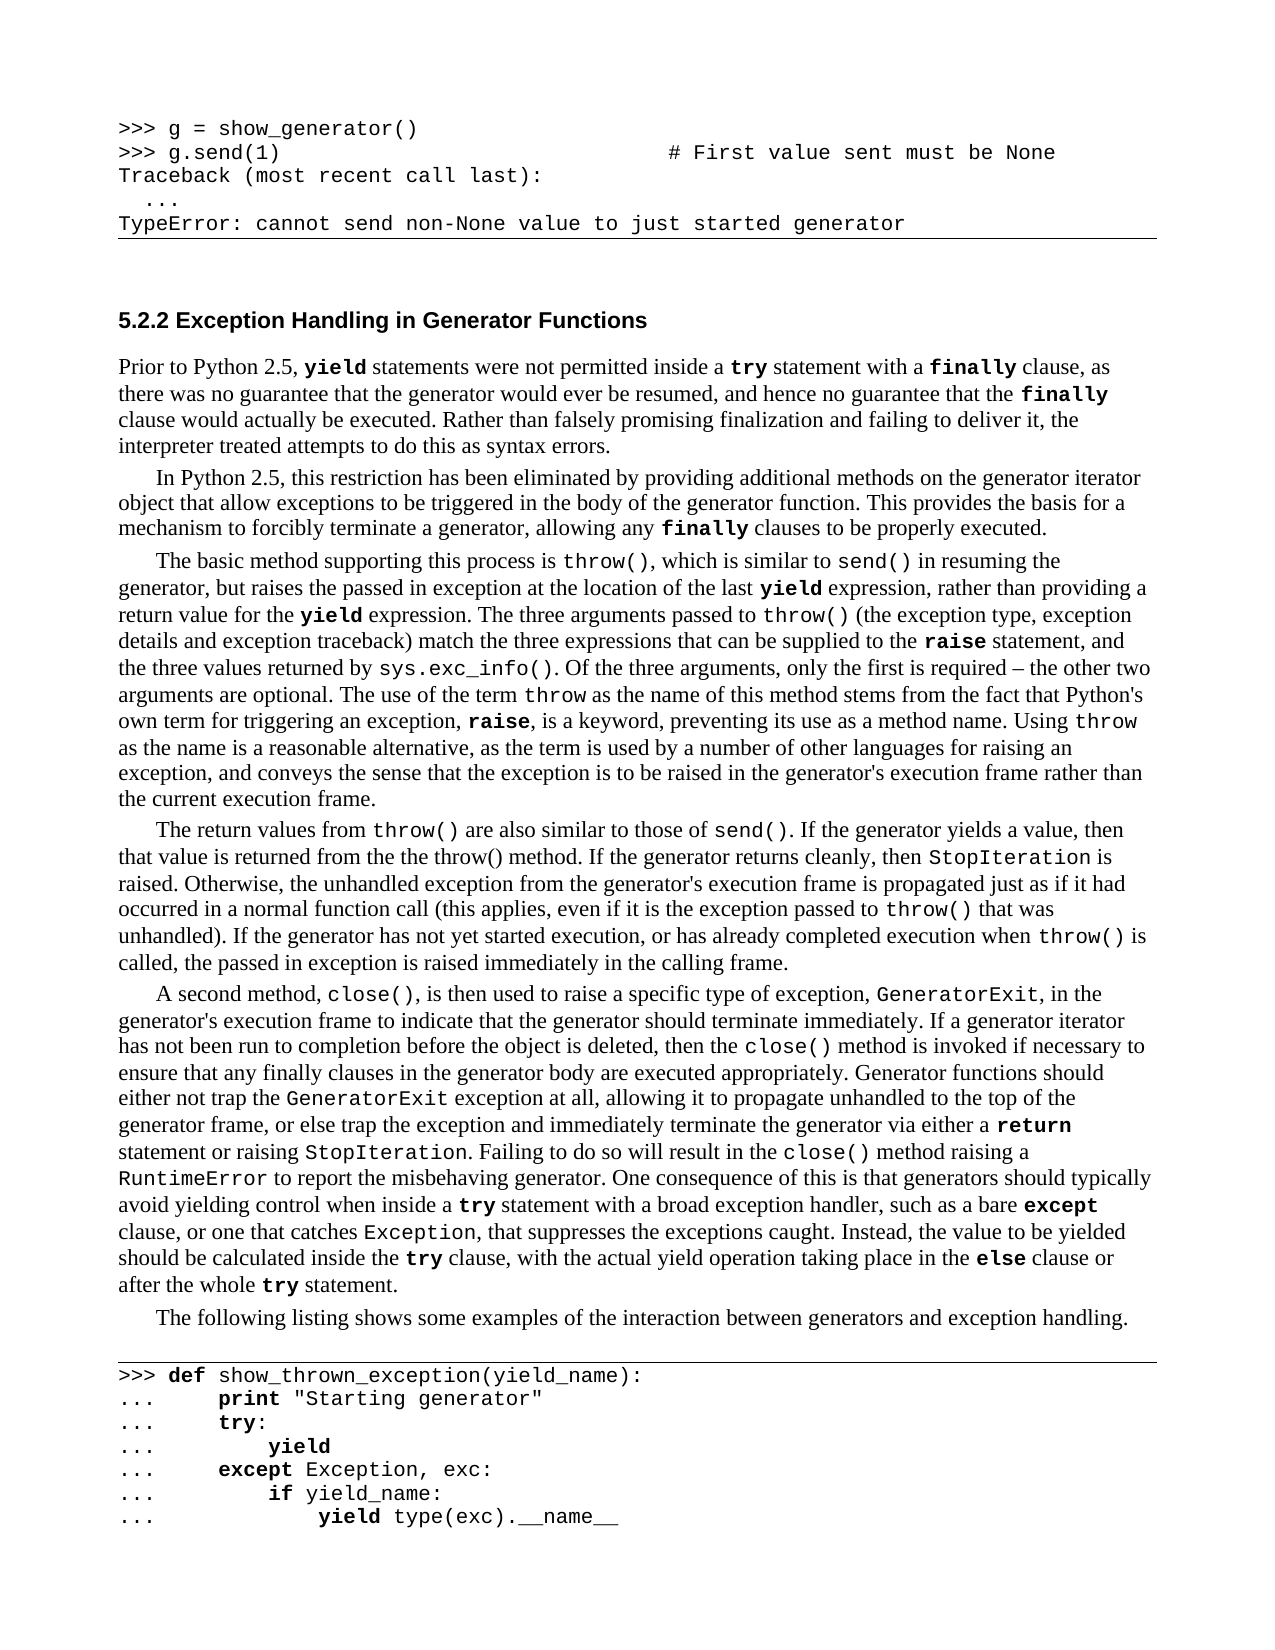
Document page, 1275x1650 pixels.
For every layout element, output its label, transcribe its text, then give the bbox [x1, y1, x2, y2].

text Prior to Python 2.5, yield statements were not permitted inside a try statement with a finally clause, as there was no guarantee that the generator would ever be resumed, and hence no guarantee that the finally clause would actually be executed. Rather than falsely promising finalization and failing to deliver it, the interpreter treated attempts to do this as syntax errors. [118, 354, 1157, 458]
text The basic method supporting this process is throw(), which is similar to send() in resuming the generator, but raises the passed in exception at the location of the last yield expression, rather than providing a return value for the yield expression. The three arguments passed to throw() (the exception type, exception details and exception traceback) match the three expressions that can be supplied to the raise statement, and the three values returned by sys.exc_info(). Of the three arguments, only the first is required – the other two arguments are optional. The use of the term throw as the name of this method stems from the fact that Python's own term for triggering an exception, raise, is a keyword, preventing its use as a method name. Using throw as the name is a reasonable alternative, as the term is used by a number of other languages for raising an exception, and conveys the sense that the exception is to be raised in the generator's execution frame rather than the current execution frame. [118, 548, 1157, 811]
text A second method, close(), is then used to raise a specific type of exception, GeneratorExit, in the generator's execution frame to indicate that the generator should terminate immediately. If a generator iterator has not been run to completion before the object is deleted, then the close() method is invoked if necessary to ensure that any finally clauses in the generator body are executed appropriately. Generator functions should either not trap the GeneratorExit exception at all, allowing it to propagate unhandled to the top of the generator frame, or else trap the exception and immediately terminate the generator via either a return statement or raising StopIteration. Failing to do so will result in the close() method raising a RuntimeError to report the misbehaving generator. One consequence of this is that generators should typically avoid yielding control when inside a try statement with a broad exception handler, such as a bare except clause, or one that catches Exception, that suppresses the exceptions caught. Instead, the value to be yielded should be calculated inside the try clause, with the actual yield operation taking place in the else clause or after the whole try statement. [118, 981, 1157, 1299]
subtitle 5.2.2 Exception Handling in Generator Functions [118, 302, 1157, 333]
text Traceback (most recent call last): [118, 165, 1157, 189]
text >>> def show_thrown_exception(yield_name): [118, 1363, 1157, 1388]
text ... [118, 189, 1157, 213]
text The following listing shows some examples of the interaction between generators and exception handling. [118, 1305, 1157, 1330]
text TypeError: cannot send non-None value to just started generator [118, 213, 1157, 238]
text ... yield [118, 1436, 1157, 1459]
text ... except Exception, exc: [118, 1459, 1157, 1483]
text ... print "Starting generator" [118, 1388, 1157, 1412]
text In Python 2.5, this restriction has been eliminated by providing additional methods on the generator iterator object that allow exceptions to be triggered in the body of the generator function. This provides the basis for a mechanism to forcibly terminate a generator, allowing any finally clauses to be properly executed. [118, 464, 1157, 542]
text The return values from throw() are also similar to those of send(). If the generator yields a value, then that value is returned from the the throw() method. If the generator returns cleanly, then StopIteration is raised. Otherwise, the unhandled exception from the generator's execution frame is propagated just as if it had occurred in a normal function call (this applies, even if it is the exception passed to throw() that was unhandled). If the generator has not yet started execution, or has already completed execution when throw() is called, the passed in exception is raised immediately in the calling frame. [118, 817, 1157, 975]
text ... yield type(exc).__name__ [118, 1507, 1157, 1530]
text ... if yield_name: [118, 1483, 1157, 1507]
text >>> g.send(1) # First value sent must be None [118, 142, 1157, 165]
text ... try: [118, 1412, 1157, 1436]
text >>> g = show_generator() [118, 118, 1157, 142]
